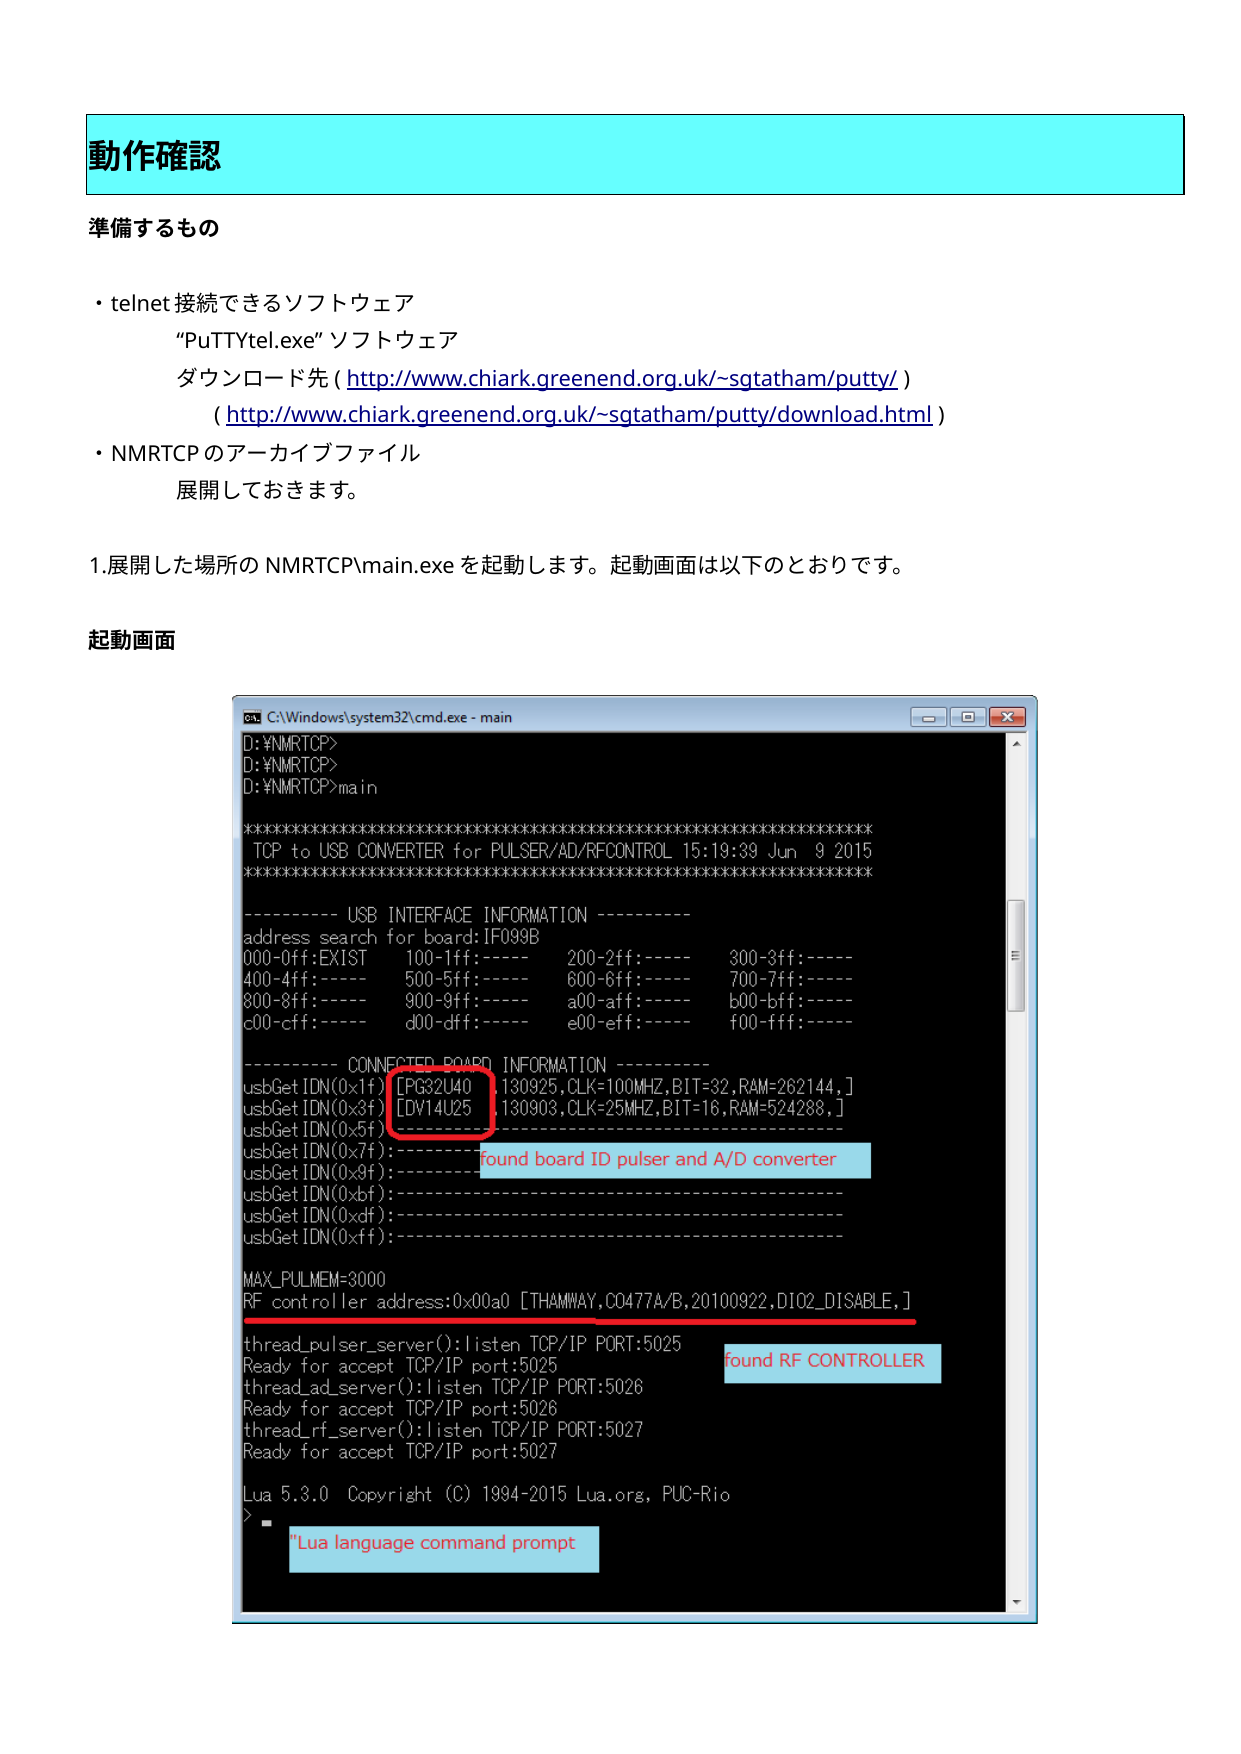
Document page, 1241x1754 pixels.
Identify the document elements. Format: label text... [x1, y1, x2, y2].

text 準備するもの [89, 208, 1181, 245]
text 動作確認 [87, 115, 1183, 194]
text 起動画面 [89, 620, 1181, 658]
text 展開しておきます。 [89, 470, 1181, 508]
text 1.展開した場所のNMRTCP\main.exeを起動します。起動画面は以下のとおりです。 [89, 545, 1181, 583]
text ダウンロード先 ( http://www.chiark.greenend.org.uk/~sgtatham/putty/ ) [89, 358, 1181, 395]
text “PuTTYtel.exe” ソフトウェア [89, 320, 1181, 358]
picture [232, 695, 1038, 1624]
text ・telnet接続できるソフトウェア [89, 283, 1181, 320]
text ( http://www.chiark.greenend.org.uk/~sgtatham/putty/download.html ) [89, 395, 1181, 433]
text ・NMRTCPのアーカイブファイル [89, 433, 1181, 470]
